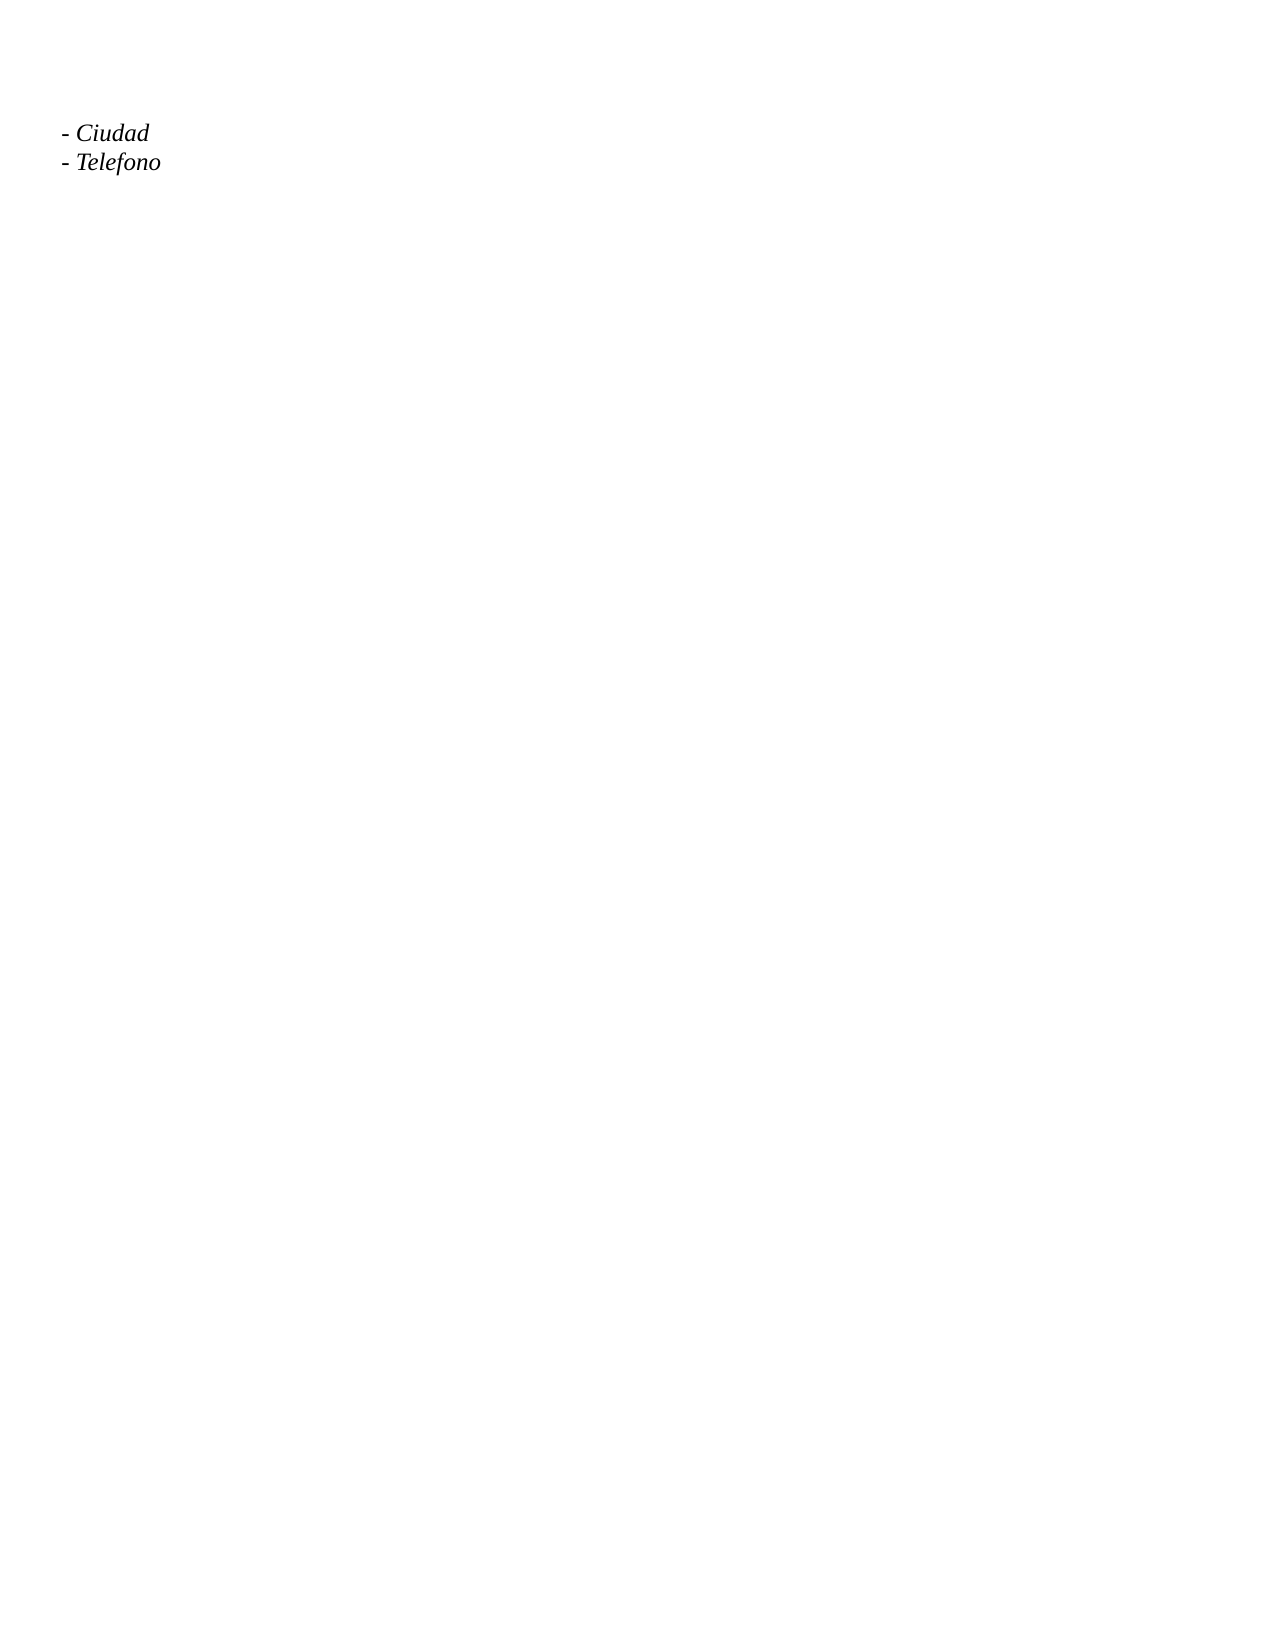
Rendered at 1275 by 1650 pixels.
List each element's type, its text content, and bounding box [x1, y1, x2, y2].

text - Ciudad - Telefono [61, 118, 1214, 204]
